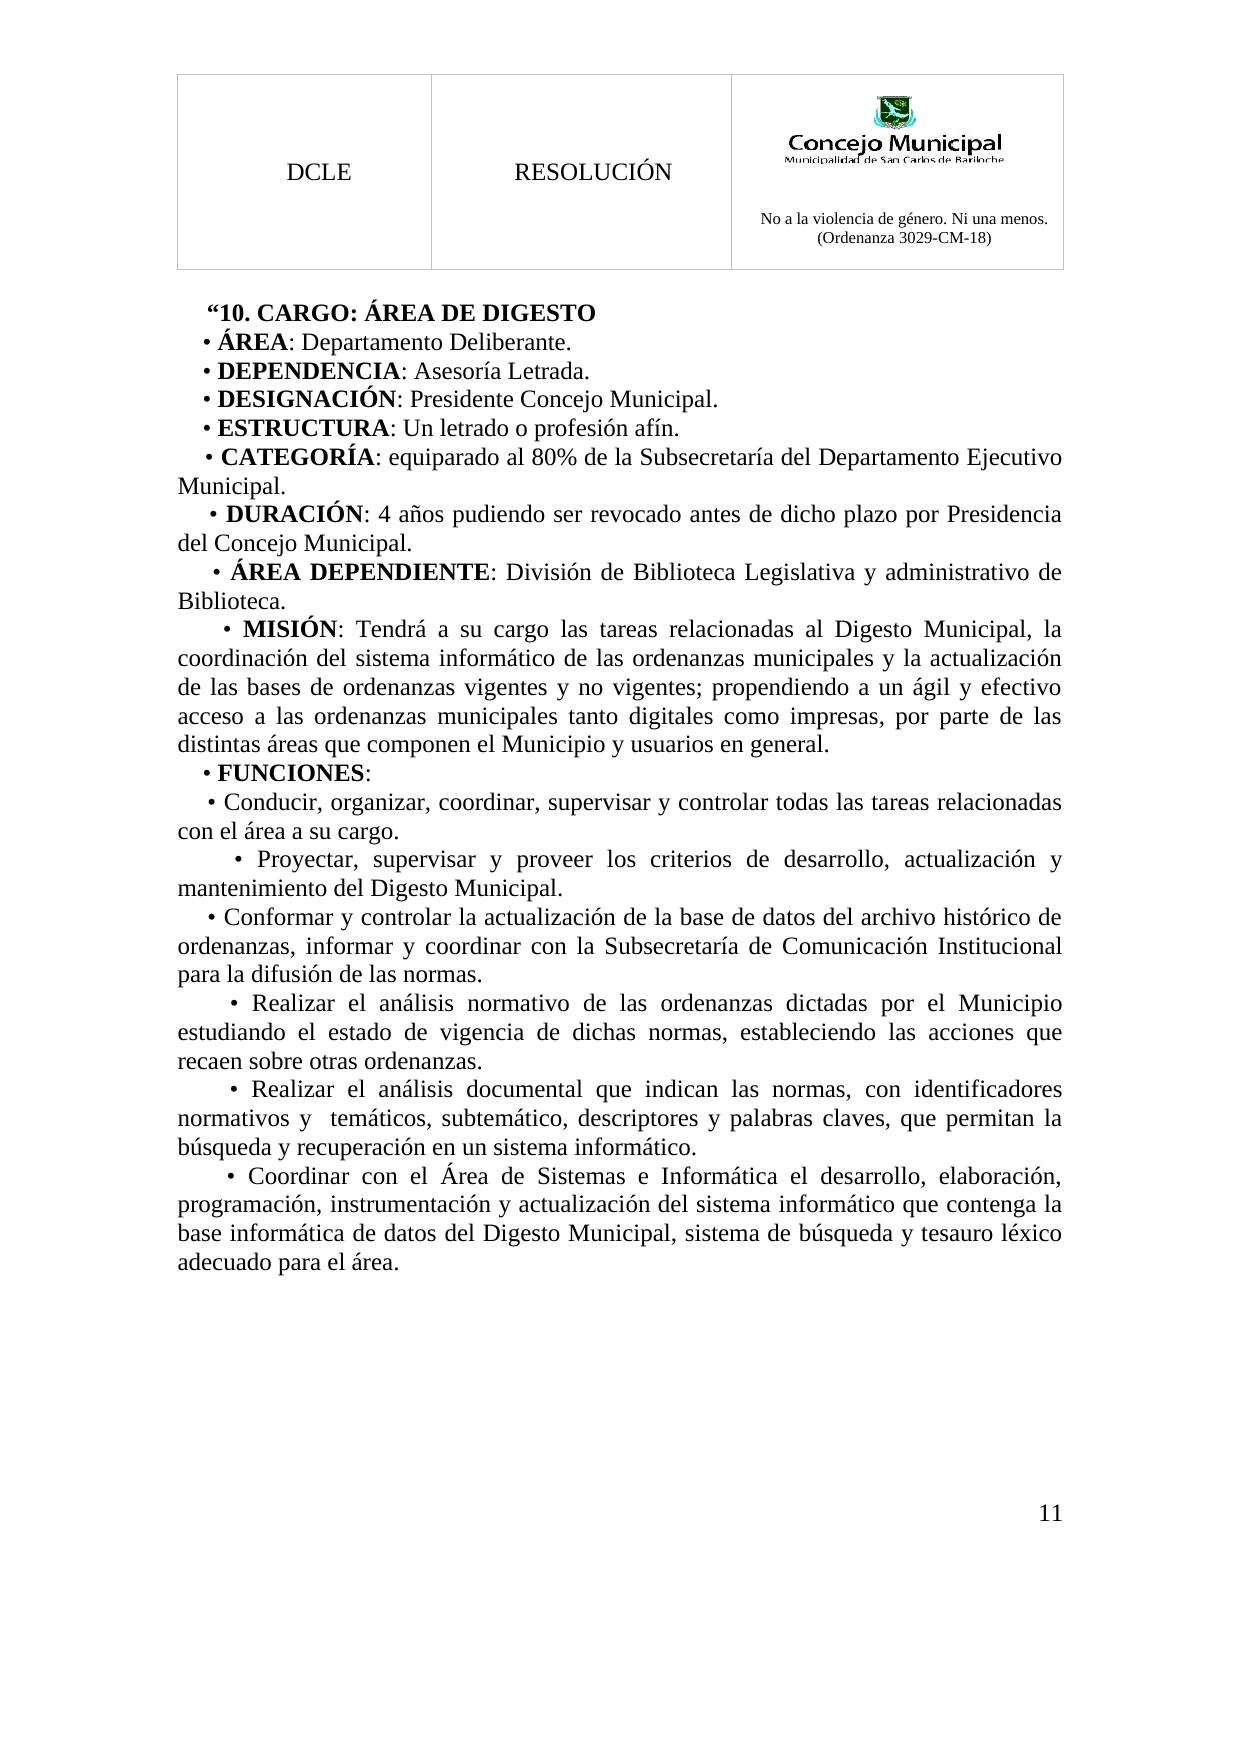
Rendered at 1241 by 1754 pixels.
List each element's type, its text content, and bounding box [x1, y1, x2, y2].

text • Conformar y controlar la actualización de la base de datos del archivo histórico de ordenanzas, informar y coordinar con la Subsecretaría de Comunicación Institucional para la difusión de las normas. [177, 902, 1063, 988]
text • CATEGORÍA: equiparado al 80% de la Subsecretaría del Departamento Ejecutivo Municipal. [177, 442, 1063, 499]
text • FUNCIONES: [177, 758, 1063, 787]
text • DEPENDENCIA: Asesoría Letrada. [177, 356, 1063, 384]
text • Realizar el análisis documental que indican las normas, con identificadores normativos y temáticos, subtemático, descriptores y palabras claves, que permitan la búsqueda y recuperación en un sistema informático. [177, 1074, 1063, 1161]
text • ÁREA DEPENDIENTE: División de Biblioteca Legislativa y administrativo de Biblioteca. [177, 557, 1063, 614]
text • DESIGNACIÓN: Presidente Concejo Municipal. [177, 384, 1063, 413]
text • ÁREA: Departamento Deliberante. [177, 327, 1063, 356]
text “10. CARGO: ÁREA DE DIGESTO [177, 298, 1063, 327]
text • Coordinar con el Área de Sistemas e Informática el desarrollo, elaboración, programación, instrumentación y actualización del sistema informático que contenga la base informática de datos del Digesto Municipal, sistema de búsqueda y tesauro léxico adecuado para el área. [177, 1161, 1063, 1276]
text • ESTRUCTURA: Un letrado o profesión afín. [177, 413, 1063, 442]
text • Realizar el análisis normativo de las ordenanzas dictadas por el Municipio estudiando el estado de vigencia de dichas normas, estableciendo las acciones que recaen sobre otras ordenanzas. [177, 988, 1063, 1074]
text • Conducir, organizar, coordinar, supervisar y controlar todas las tareas relacionadas con el área a su cargo. [177, 787, 1063, 844]
text • Proyectar, supervisar y proveer los criterios de desarrollo, actualización y mantenimiento del Digesto Municipal. [177, 844, 1063, 902]
text • MISIÓN: Tendrá a su cargo las tareas relacionadas al Digesto Municipal, la coordinación del sistema informático de las ordenanzas municipales y la actualización de las bases de ordenanzas vigentes y no vigentes; propendiendo a un ágil y efectivo acceso a las ordenanzas municipales tanto digitales como impresas, por parte de las distintas áreas que componen el Municipio y usuarios en general. [177, 614, 1063, 758]
text • DURACIÓN: 4 años pudiendo ser revocado antes de dicho plazo por Presidencia del Concejo Municipal. [177, 499, 1063, 557]
